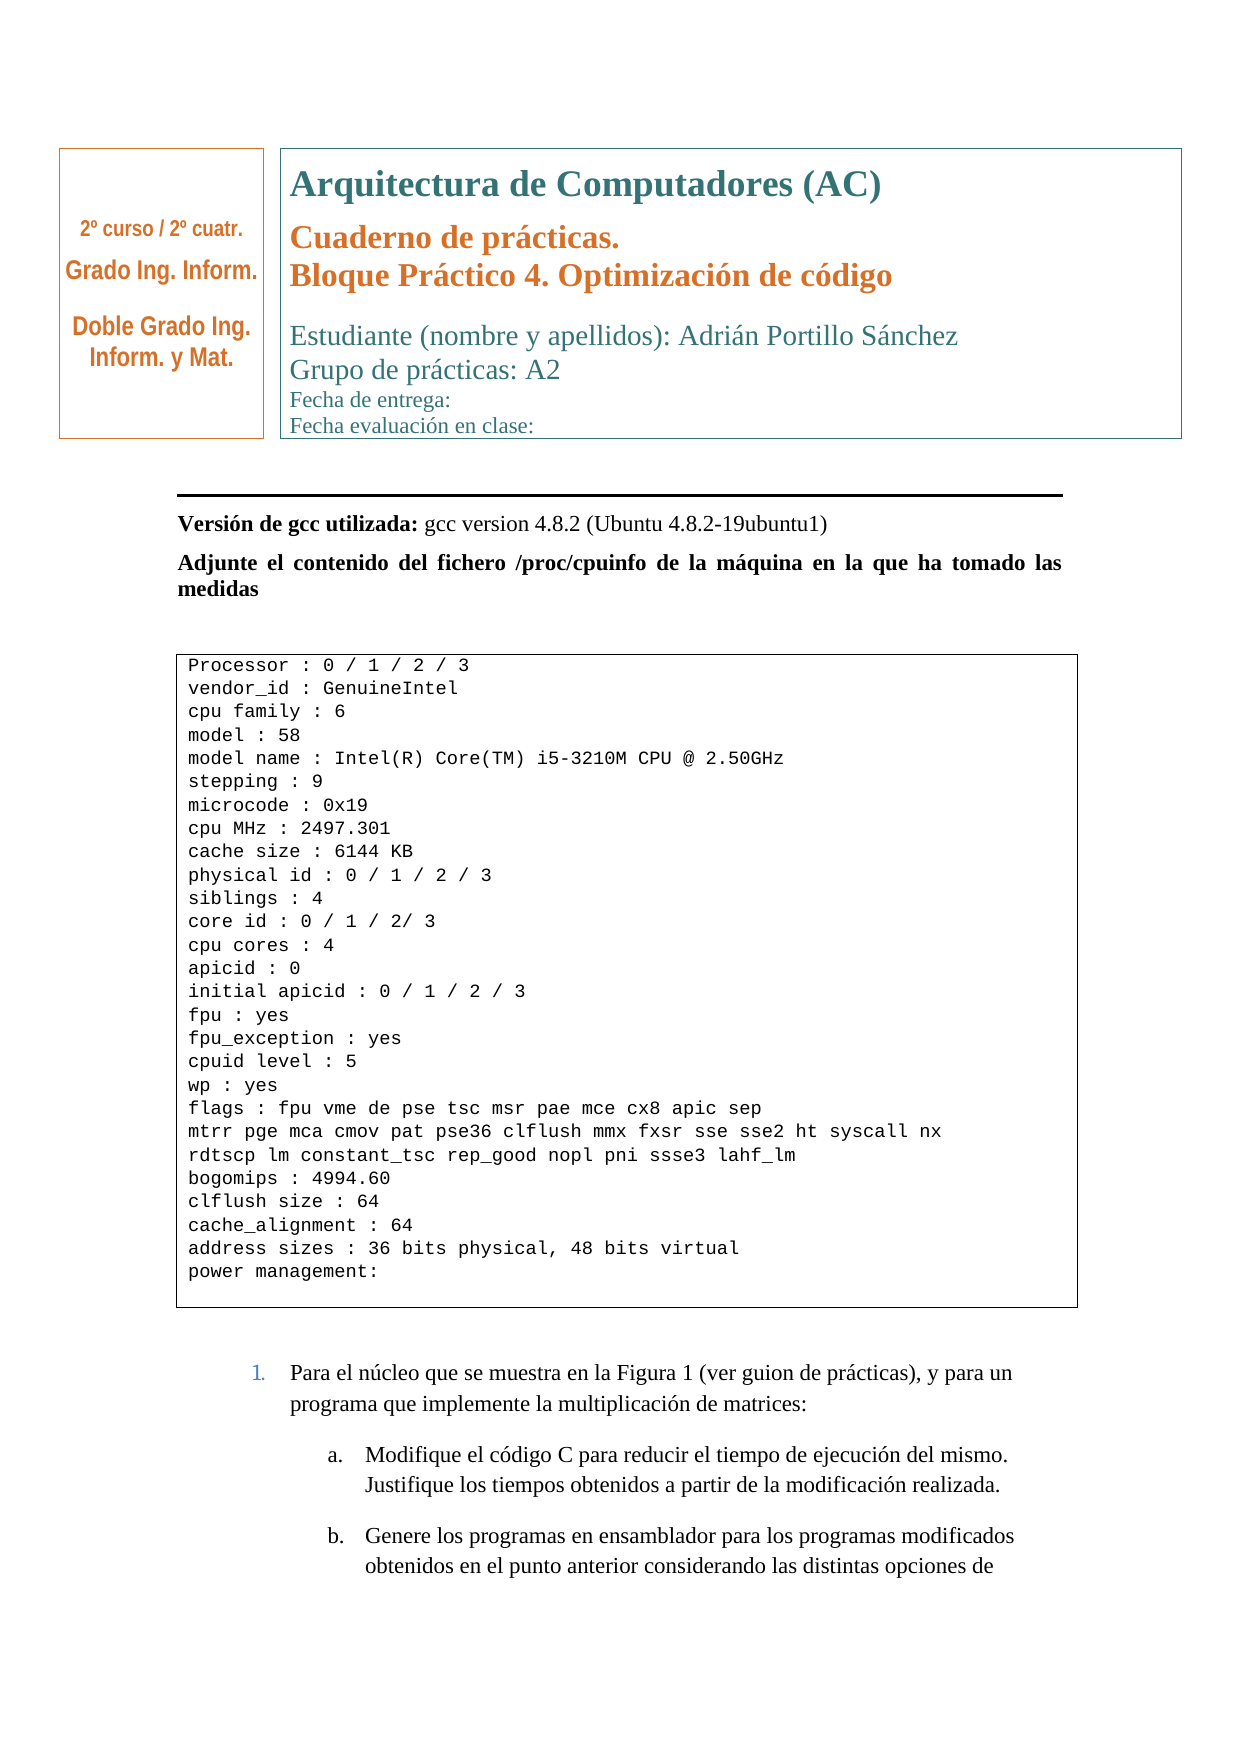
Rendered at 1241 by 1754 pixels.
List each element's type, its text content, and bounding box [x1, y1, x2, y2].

list Adjunte el contenido del fichero /proc/cpuinfo de la máquina en la que ha tomado las medidas [177, 549, 1063, 601]
table_header Arquitectura de Computadores (AC) Cuaderno de prácticas. Bloque Práctico 4. Optimización de código Estudiante (nombre y apellidos): Adrián Portillo Sánchez Grupo de prácticas: A2 Fecha de entrega: Fecha evaluación en clase: [281, 149, 1181, 438]
list Genere los programas en ensamblador para los programas modificados obtenidos en el punto anterior considerando las distintas opciones de [327, 1522, 1063, 1578]
table_header [264, 148, 280, 438]
list Versión de gcc utilizada: gcc version 4.8.2 (Ubuntu 4.8.2-19ubuntu1) [177, 510, 1063, 536]
list Para el núcleo que se muestra en la Figura 1 (ver guion de prácticas), y para un programa que implemente la multiplicación de matrices: [252, 1359, 1063, 1416]
table_header 2º curso / 2º cuatr. Grado Ing. Inform. Doble Grado Ing. Inform. y Mat. [60, 149, 263, 438]
list Modifique el código C para reducir el tiempo de ejecución del mismo. Justifique los tiempos obtenidos a partir de la modificación realizada. [327, 1441, 1063, 1497]
table_header Processor : 0 / 1 / 2 / 3 vendor_id : GenuineIntel cpu family : 6 model : 58 model name : Intel(R) Core(TM) i5-3210M CPU @ 2.50GHz stepping : 9 microcode : 0x19 cpu MHz : 2497.301 cache size : 6144 KB physical id : 0 / 1 / 2 / 3 siblings : 4 core id : 0 / 1 / 2/ 3 cpu cores : 4 apicid : 0 initial apicid : 0 / 1 / 2 / 3 fpu : yes fpu_exception : yes cpuid level : 5 wp : yes flags : fpu vme de pse tsc msr pae mce cx8 apic sep mtrr pge mca cmov pat pse36 clflush mmx fxsr sse sse2 ht syscall nx rdtscp lm constant_tsc rep_good nopl pni ssse3 lahf_lm bogomips : 4994.60 clflush size : 64 cache_alignment : 64 address sizes : 36 bits physical, 48 bits virtual power management: [177, 655, 1077, 1307]
